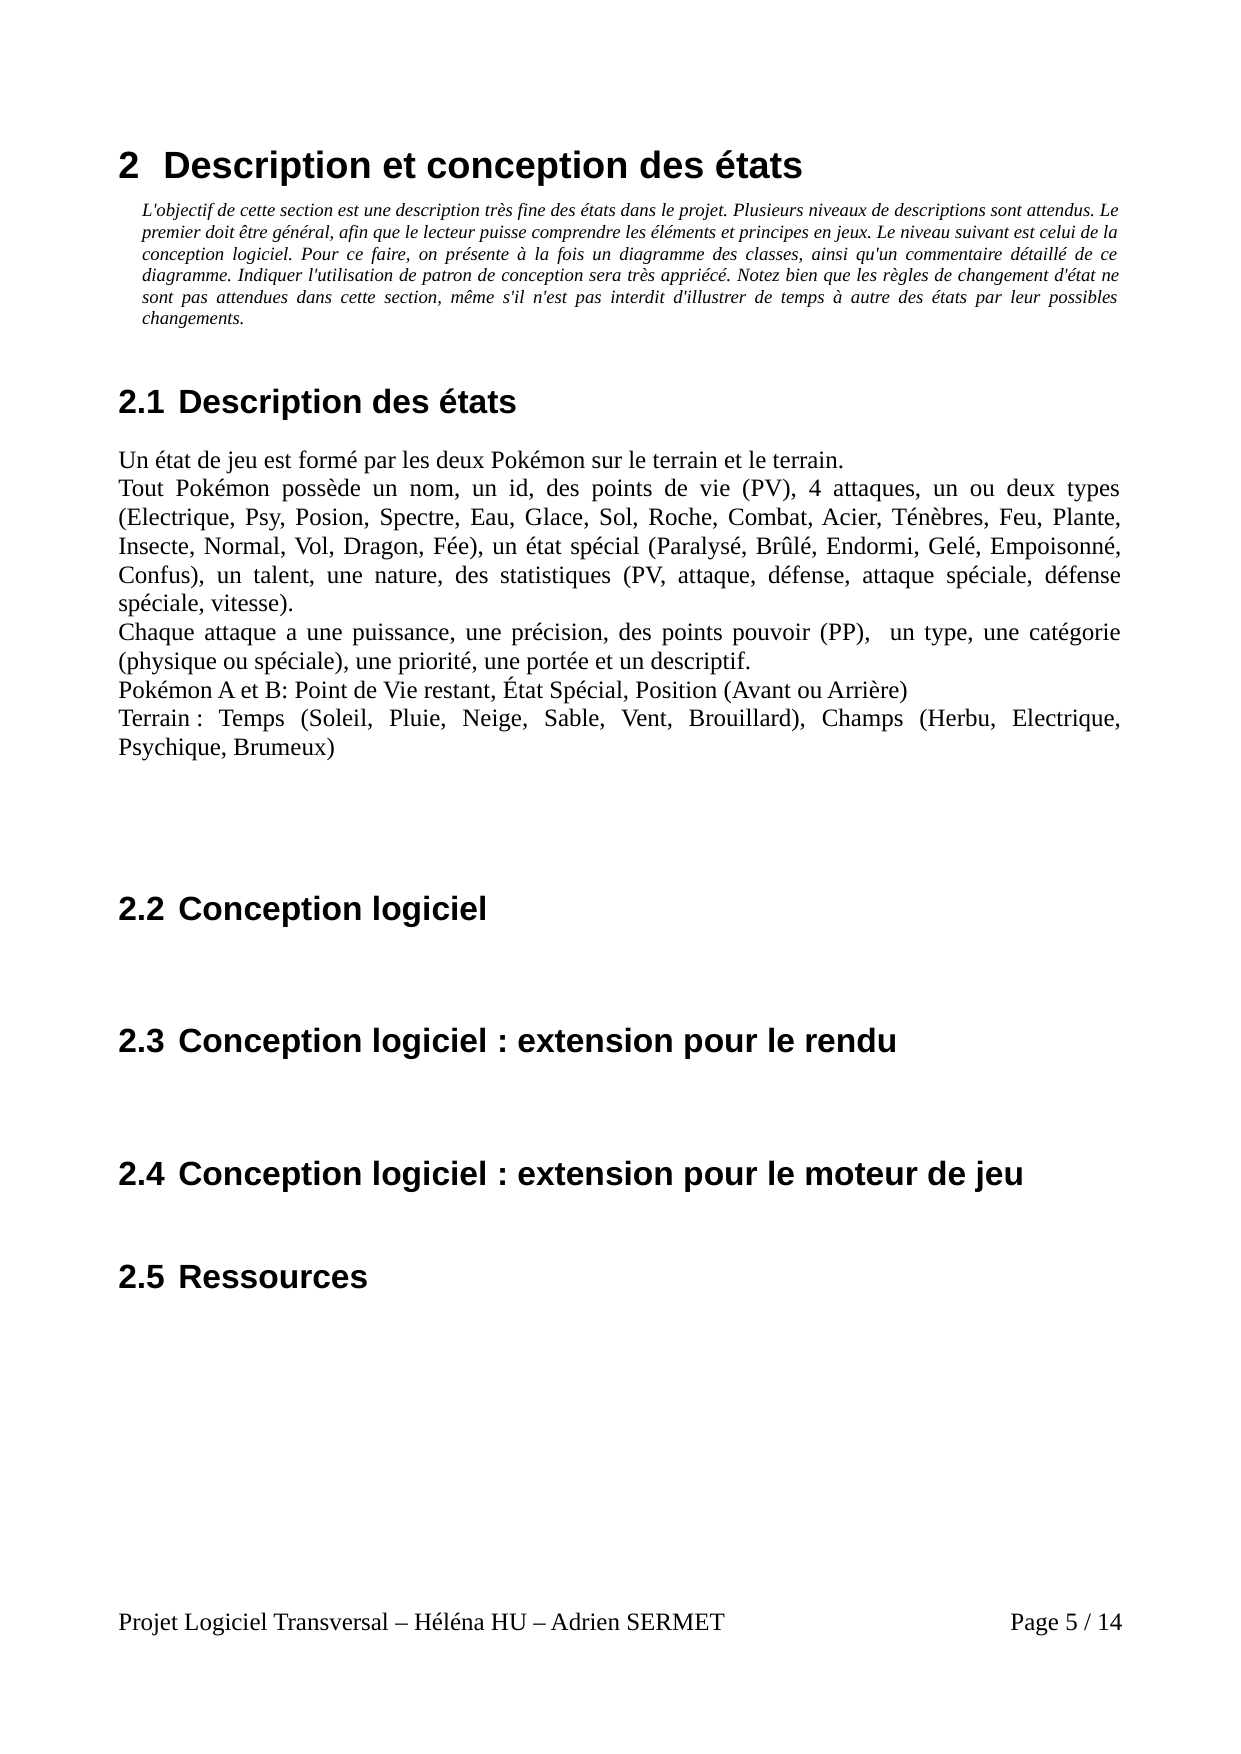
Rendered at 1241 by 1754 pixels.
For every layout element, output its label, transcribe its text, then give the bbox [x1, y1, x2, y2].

subtitle Description des états [118, 382, 1122, 421]
text Pokémon A et B: Point de Vie restant, État Spécial, Position (Avant ou Arrière) [118, 675, 1122, 703]
subtitle Ressources [118, 1257, 1122, 1296]
subtitle Conception logiciel [118, 888, 1122, 927]
subtitle Conception logiciel : extension pour le moteur de jeu [118, 1153, 1122, 1192]
text Un état de jeu est formé par les deux Pokémon sur le terrain et le terrain. [118, 445, 1122, 473]
text Terrain : Temps (Soleil, Pluie, Neige, Sable, Vent, Brouillard), Champs (Herbu, Electrique, Psychique, Brumeux) [118, 703, 1122, 761]
text Chaque attaque a une puissance, une précision, des points pouvoir (PP), un type, une catégorie (physique ou spéciale), une priorité, une portée et un descriptif. [118, 617, 1122, 675]
subtitle Description et conception des états [118, 143, 1122, 187]
subtitle Conception logiciel : extension pour le rendu [118, 1021, 1122, 1059]
text L'objectif de cette section est une description très fine des états dans le projet. Plusieurs niveaux de descriptions sont attendus. Le premier doit être général, afin que le lecteur puisse comprendre les éléments et principes en jeux. Le niveau suivant est celui de la conception logiciel. Pour ce faire, on présente à la fois un diagramme des classes, ainsi qu'un commentaire détaillé de ce diagramme. Indiquer l'utilisation de patron de conception sera très appriécé. Notez bien que les règles de changement d'état ne sont pas attendues dans cette section, même s'il n'est pas interdit d'illustrer de temps à autre des états par leur possibles changements. [142, 199, 1122, 329]
text Tout Pokémon possède un nom, un id, des points de vie (PV), 4 attaques, un ou deux types (Electrique, Psy, Posion, Spectre, Eau, Glace, Sol, Roche, Combat, Acier, Ténèbres, Feu, Plante, Insecte, Normal, Vol, Dragon, Fée), un état spécial (Paralysé, Brûlé, Endormi, Gelé, Empoisonné, Confus), un talent, une nature, des statistiques (PV, attaque, défense, attaque spéciale, défense spéciale, vitesse). [118, 473, 1122, 617]
